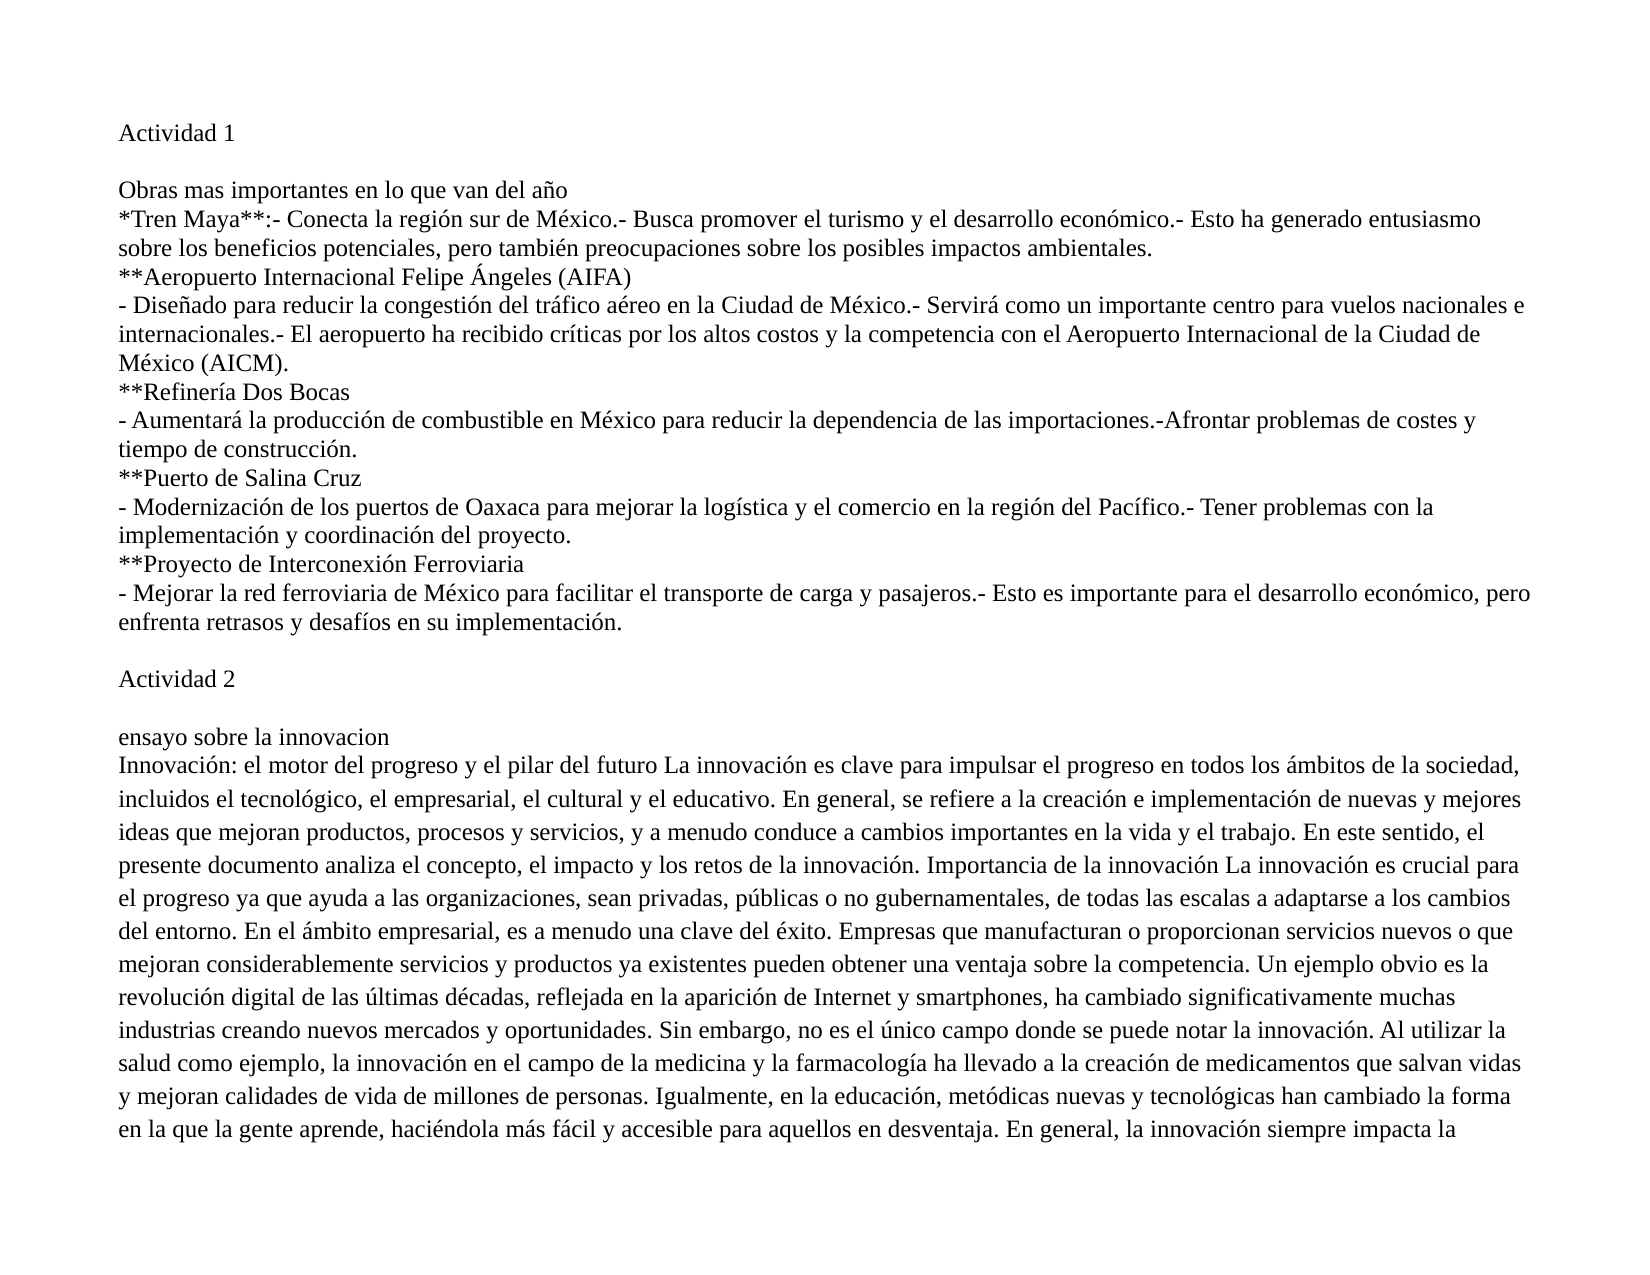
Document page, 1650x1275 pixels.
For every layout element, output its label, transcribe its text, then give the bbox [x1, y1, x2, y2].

text **Aeropuerto Internacional Felipe Ángeles (AIFA) [118, 262, 1532, 291]
text ensayo sobre la innovacion [118, 722, 1532, 751]
text - Mejorar la red ferroviaria de México para facilitar el transporte de carga y pasajeros.- Esto es importante para el desarrollo económico, pero enfrenta retrasos y desafíos en su implementación. [118, 578, 1532, 636]
text *Tren Maya**:- Conecta la región sur de México.- Busca promover el turismo y el desarrollo económico.- Esto ha generado entusiasmo sobre los beneficios potenciales, pero también preocupaciones sobre los posibles impactos ambientales. [118, 204, 1532, 262]
text Obras mas importantes en lo que van del año [118, 176, 1532, 204]
text - Aumentará la producción de combustible en México para reducir la dependencia de las importaciones.-Afrontar problemas de costes y tiempo de construcción. [118, 406, 1532, 463]
text **Refinería Dos Bocas [118, 377, 1532, 406]
text - Diseñado para reducir la congestión del tráfico aéreo en la Ciudad de México.- Servirá como un importante centro para vuelos nacionales e internacionales.- El aeropuerto ha recibido críticas por los altos costos y la competencia con el Aeropuerto Internacional de la Ciudad de México (AICM). [118, 291, 1532, 377]
text Innovación: el motor del progreso y el pilar del futuro La innovación es clave para impulsar el progreso en todos los ámbitos de la sociedad, incluidos el tecnológico, el empresarial, el cultural y el educativo. En general, se refiere a la creación e implementación de nuevas y mejores ideas que mejoran productos, procesos y servicios, y a menudo conduce a cambios importantes en la vida y el trabajo. En este sentido, el presente documento analiza el concepto, el impacto y los retos de la innovación. Importancia de la innovación La innovación es crucial para el progreso ya que ayuda a las organizaciones, sean privadas, públicas o no gubernamentales, de todas las escalas a adaptarse a los cambios del entorno. En el ámbito empresarial, es a menudo una clave del éxito. Empresas que manufacturan o proporcionan servicios nuevos o que mejoran considerablemente servicios y productos ya existentes pueden obtener una ventaja sobre la competencia. Un ejemplo obvio es la revolución digital de las últimas décadas, reflejada en la aparición de Internet y smartphones, ha cambiado significativamente muchas industrias creando nuevos mercados y oportunidades. Sin embargo, no es el único campo donde se puede notar la innovación. Al utilizar la salud como ejemplo, la innovación en el campo de la medicina y la farmacología ha llevado a la creación de medicamentos que salvan vidas y mejoran calidades de vida de millones de personas. Igualmente, en la educación, metódicas nuevas y tecnológicas han cambiado la forma en la que la gente aprende, haciéndola más fácil y accesible para aquellos en desventaja. En general, la innovación siempre impacta la [118, 751, 1532, 1143]
text Actividad 2 [118, 664, 1532, 693]
text Actividad 1 [118, 118, 1532, 147]
text **Proyecto de Interconexión Ferroviaria [118, 549, 1532, 578]
text **Puerto de Salina Cruz [118, 463, 1532, 492]
text - Modernización de los puertos de Oaxaca para mejorar la logística y el comercio en la región del Pacífico.- Tener problemas con la implementación y coordinación del proyecto. [118, 492, 1532, 549]
